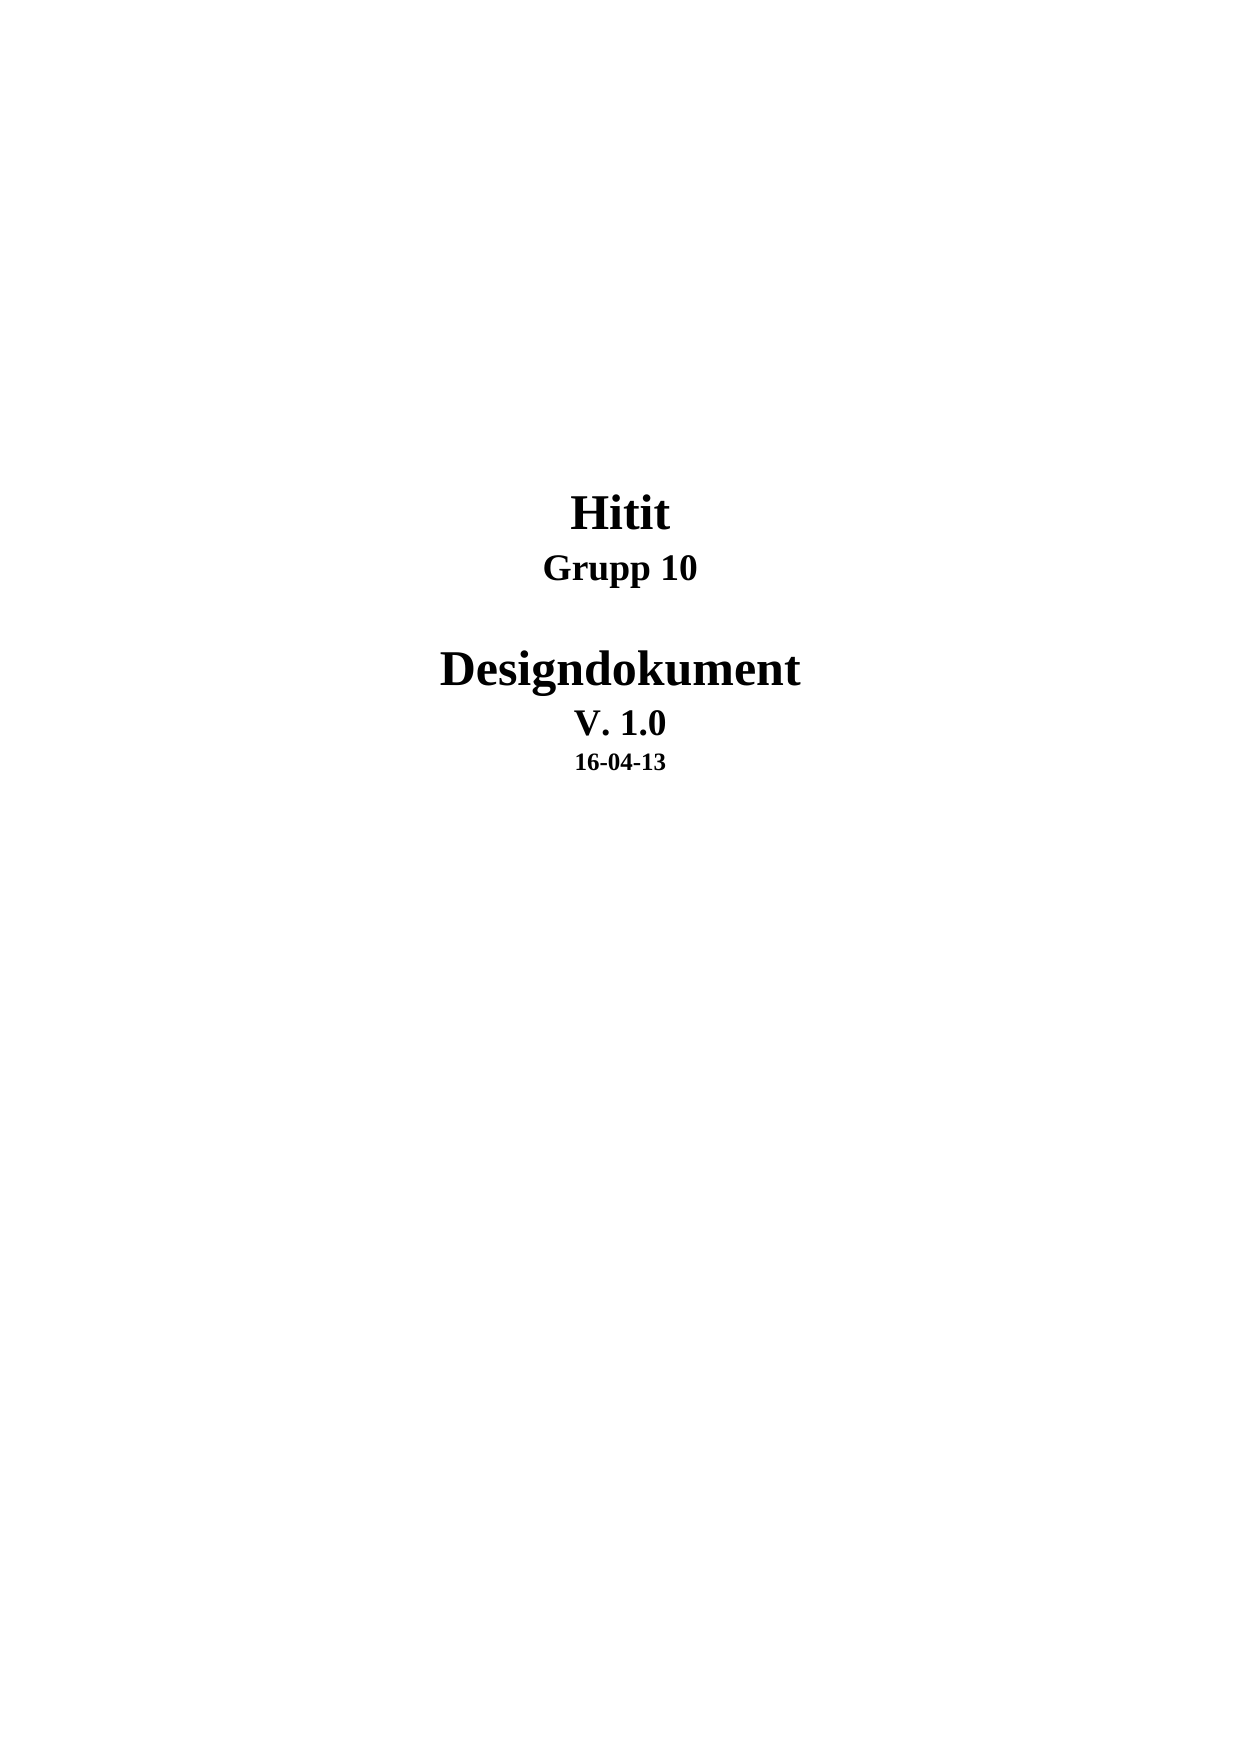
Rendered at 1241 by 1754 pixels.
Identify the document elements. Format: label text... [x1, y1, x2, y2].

text 16-04-13 [148, 747, 1093, 776]
text Designdokument [148, 638, 1093, 696]
text Grupp 10 [148, 545, 1093, 588]
text V. 1.0 [148, 700, 1093, 743]
text Hitit [148, 483, 1093, 541]
